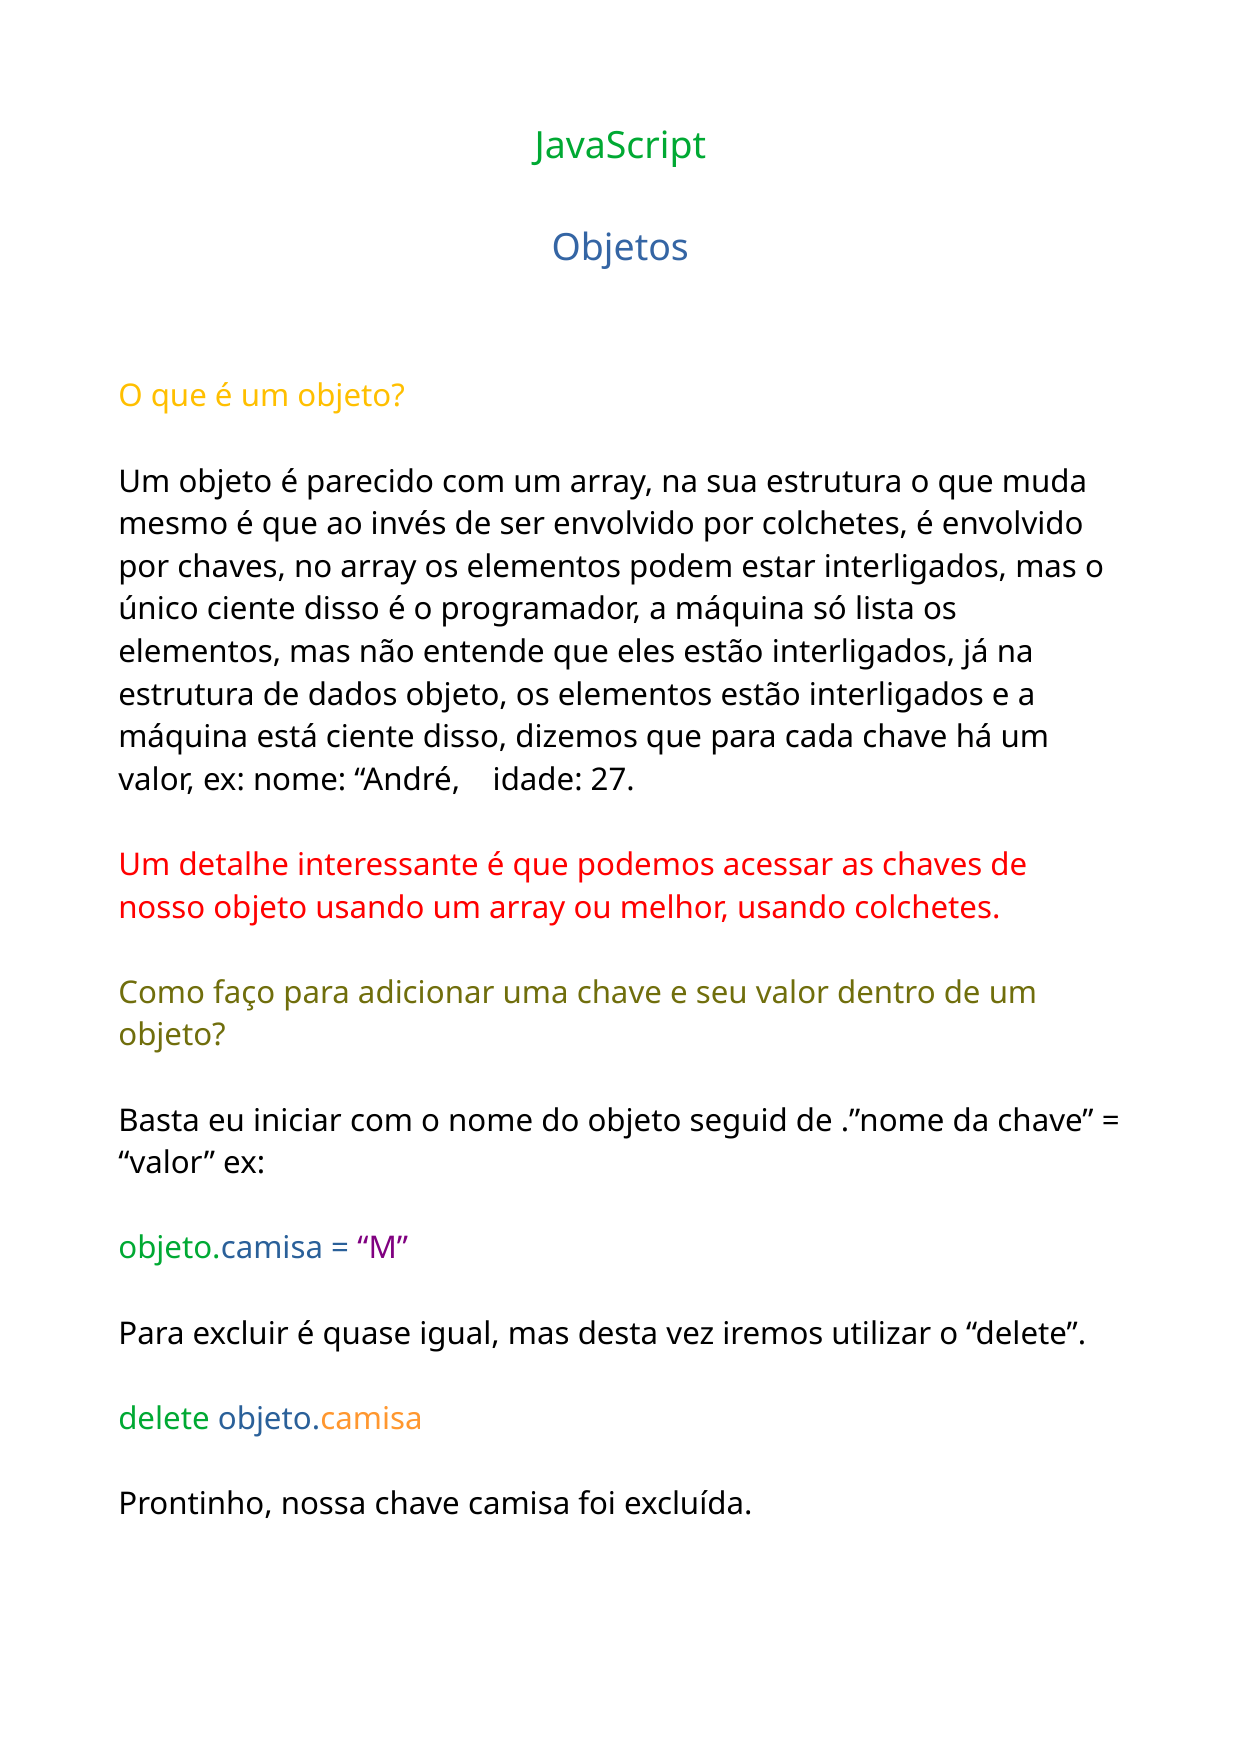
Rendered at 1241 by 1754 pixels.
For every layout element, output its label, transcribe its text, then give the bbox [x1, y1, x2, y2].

text Basta eu iniciar com o nome do objeto seguid de .”nome da chave” = “valor” ex: [118, 1098, 1122, 1183]
text delete objeto.camisa [118, 1396, 1122, 1438]
text Um objeto é parecido com um array, na sua estrutura o que muda mesmo é que ao invés de ser envolvido por colchetes, é envolvido por chaves, no array os elementos podem estar interligados, mas o único ciente disso é o programador, a máquina só lista os elementos, mas não entende que eles estão interligados, já na estrutura de dados objeto, os elementos estão interligados e a máquina está ciente disso, dizemos que para cada chave há um valor, ex: nome: “André, idade: 27. [118, 458, 1122, 799]
text Prontinho, nossa chave camisa foi excluída. [118, 1481, 1122, 1524]
text JavaScript [118, 118, 1122, 169]
text Como faço para adicionar uma chave e seu valor dentro de um objeto? [118, 970, 1122, 1055]
text objeto.camisa = “M” [118, 1225, 1122, 1268]
text O que é um objeto? [118, 373, 1122, 416]
text Um detalhe interessante é que podemos acessar as chaves de nosso objeto usando um array ou melhor, usando colchetes. [118, 842, 1122, 927]
text Objetos [118, 220, 1122, 271]
text Para excluir é quase igual, mas desta vez iremos utilizar o “delete”. [118, 1311, 1122, 1353]
